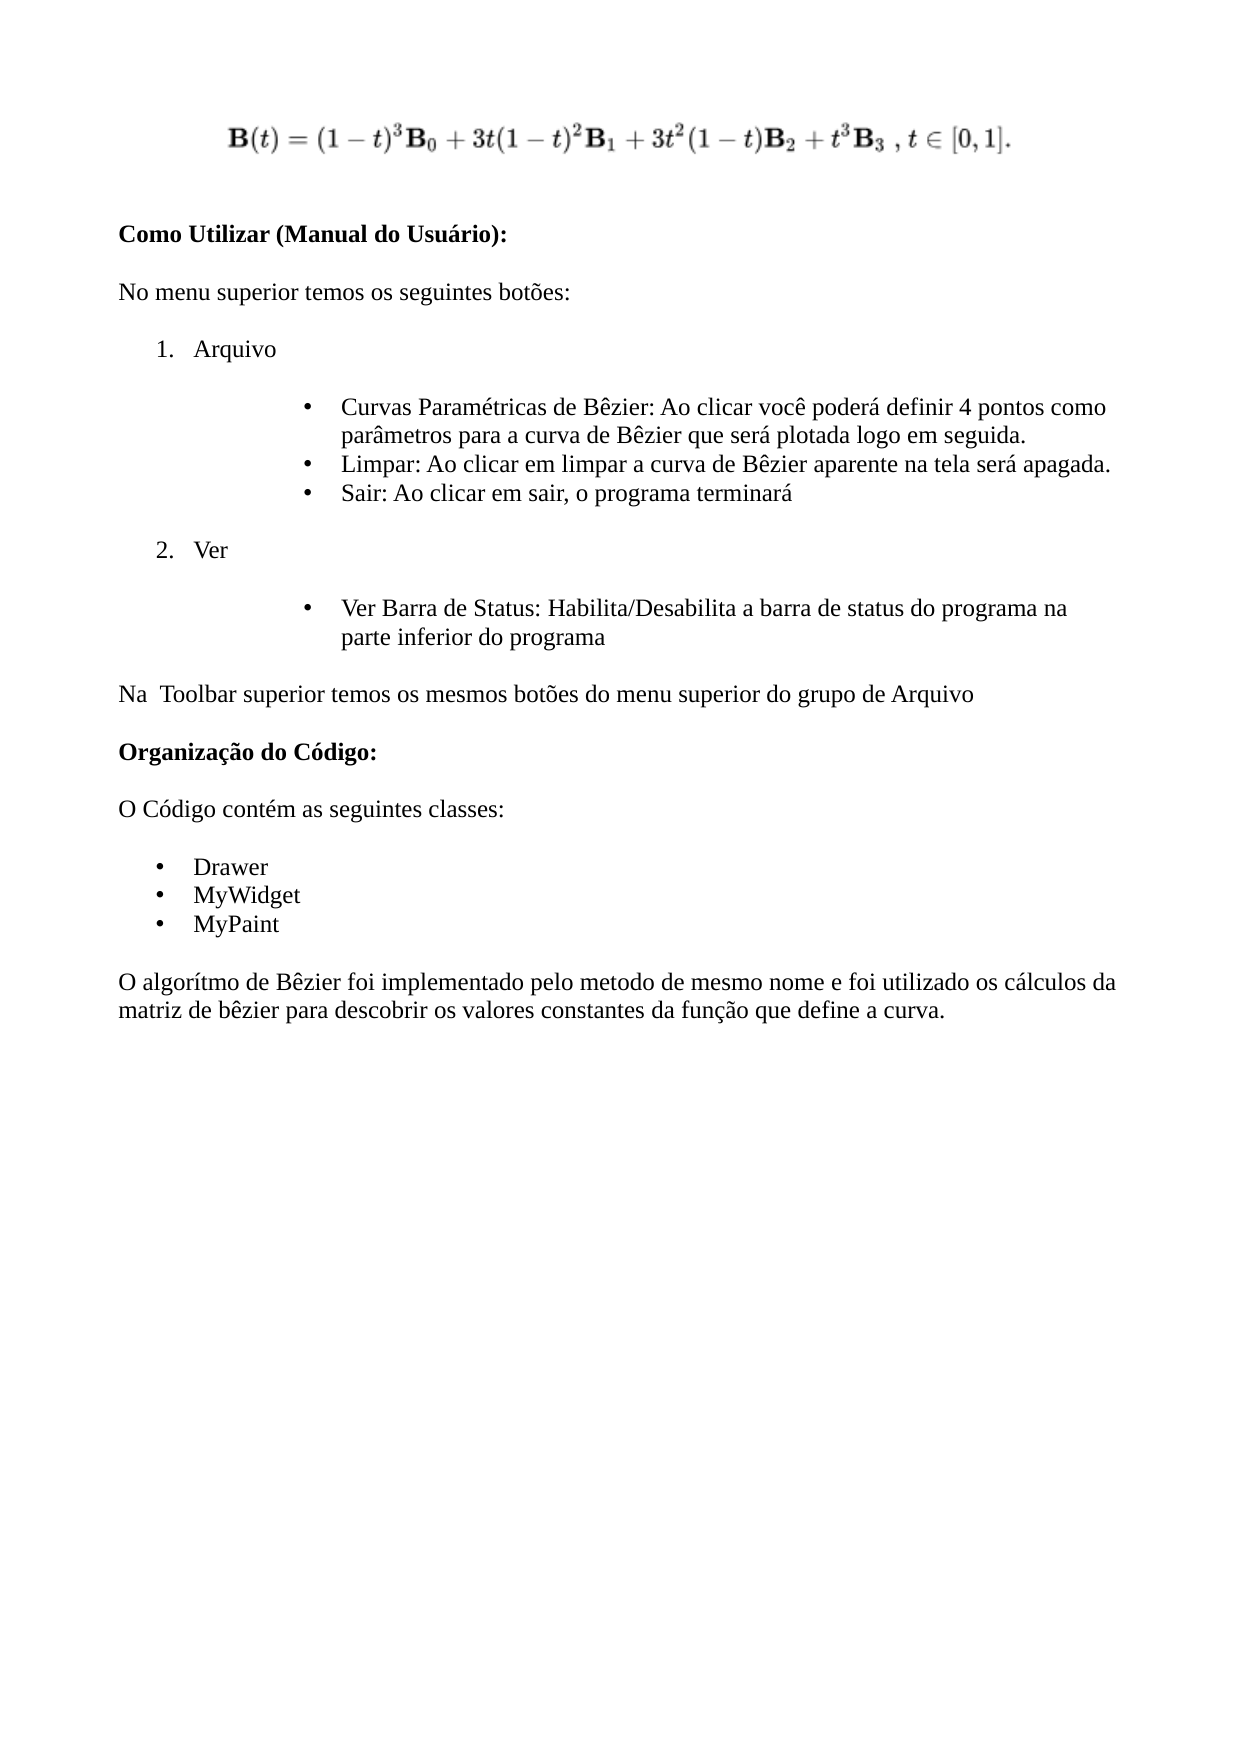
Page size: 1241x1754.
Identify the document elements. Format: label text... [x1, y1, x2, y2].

picture [221, 118, 1020, 162]
text Organização do Código: [118, 737, 1122, 766]
list Sair: Ao clicar em sair, o programa terminará [303, 478, 1122, 507]
text O Código contém as seguintes classes: [118, 794, 1122, 823]
list Limpar: Ao clicar em limpar a curva de Bêzier aparente na tela será apagada. [303, 449, 1122, 478]
text O algorítmo de Bêzier foi implementado pelo metodo de mesmo nome e foi utilizado os cálculos da matriz de bêzier para descobrir os valores constantes da função que define a curva. [118, 967, 1122, 1024]
list Ver [156, 536, 1122, 564]
list MyWidget [156, 881, 1122, 909]
list MyPaint [156, 909, 1122, 938]
list Arquivo [156, 334, 1122, 363]
text Como Utilizar (Manual do Usuário): [118, 219, 1122, 248]
text Na Toolbar superior temos os mesmos botões do menu superior do grupo de Arquivo [118, 679, 1122, 708]
text No menu superior temos os seguintes botões: [118, 277, 1122, 306]
list Ver Barra de Status: Habilita/Desabilita a barra de status do programa na parte inferior do programa [303, 593, 1122, 651]
list Drawer [156, 852, 1122, 881]
list Curvas Paramétricas de Bêzier: Ao clicar você poderá definir 4 pontos como parâmetros para a curva de Bêzier que será plotada logo em seguida. [303, 392, 1122, 449]
